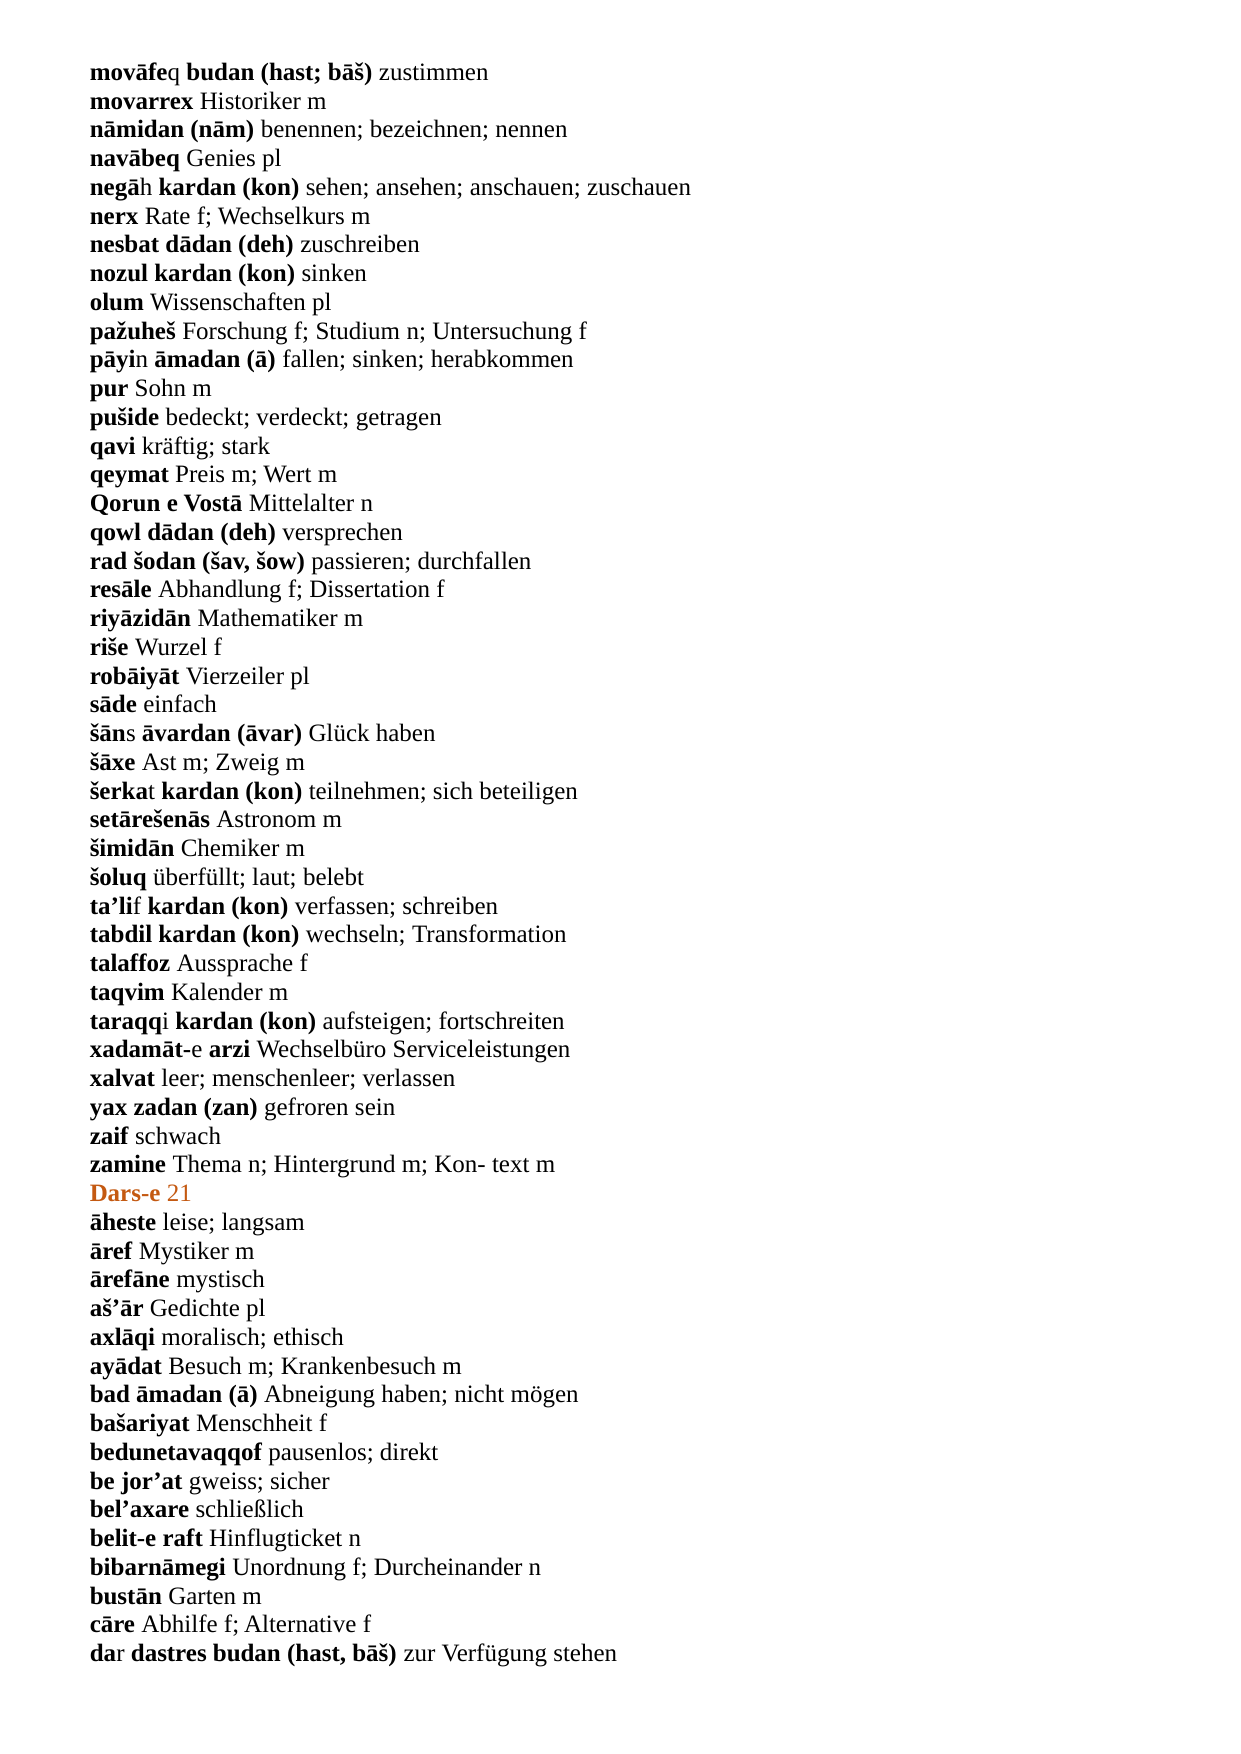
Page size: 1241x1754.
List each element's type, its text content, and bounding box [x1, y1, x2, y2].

text negāh kardan (kon) sehen; ansehen; anschauen; zuschauen [89, 172, 1153, 201]
text tabdil kardan (kon) wechseln; Transformation [89, 919, 1153, 948]
text setārešenās Astronom m [89, 804, 1153, 833]
text nāmidan (nām) benennen; bezeichnen; nennen [89, 114, 1153, 143]
text qavi kräftig; stark [89, 431, 1153, 459]
text nozul kardan (kon) sinken [89, 258, 1153, 287]
text xadamāt‐e arzi Wechselbüro Serviceleistungen [89, 1034, 1153, 1063]
text bibarnāmegi Unordnung f; Durcheinander n [89, 1552, 1153, 1581]
text pur Sohn m [89, 373, 1153, 402]
text movāfeq budan (hast; bāš) zustimmen [89, 57, 1153, 86]
text movarrex Historiker m [89, 86, 1153, 114]
text bašariyat Menschheit f [89, 1408, 1153, 1437]
text Dars-e 21 [89, 1178, 1153, 1207]
text šerkat kardan (kon) teilnehmen; sich beteiligen [89, 776, 1153, 804]
text bel’axare schließlich [89, 1494, 1153, 1523]
text zamine Thema n; Hintergrund m; Kon‐ text m [89, 1149, 1153, 1178]
text pažuheš Forschung f; Studium n; Untersuchung f [89, 316, 1153, 344]
text ārefāne mystisch [89, 1264, 1153, 1293]
text yax zadan (zan) gefroren sein [89, 1092, 1153, 1121]
text taqvim Kalender m [89, 977, 1153, 1006]
text qeymat Preis m; Wert m [89, 459, 1153, 488]
text axlāqi moralisch; ethisch [89, 1322, 1153, 1351]
text navābeq Genies pl [89, 143, 1153, 172]
text ta’lif kardan (kon) verfassen; schreiben [89, 891, 1153, 919]
text resāle Abhandlung f; Dissertation f [89, 574, 1153, 603]
text ayādat Besuch m; Krankenbesuch m [89, 1351, 1153, 1379]
text nesbat dādan (deh) zuschreiben [89, 229, 1153, 258]
text rad šodan (šav, šow) passieren; durchfallen [89, 546, 1153, 574]
text bad āmadan (ā) Abneigung haben; nicht mögen [89, 1379, 1153, 1408]
text taraqqi kardan (kon) aufsteigen; fortschreiten [89, 1006, 1153, 1034]
text riše Wurzel f [89, 632, 1153, 661]
text aš’ār Gedichte pl [89, 1293, 1153, 1322]
text olum Wissenschaften pl [89, 287, 1153, 316]
text robāiyāt Vierzeiler pl [89, 661, 1153, 689]
text šāns āvardan (āvar) Glück haben [89, 718, 1153, 747]
text bedunetavaqqof pausenlos; direkt [89, 1437, 1153, 1466]
text zaif schwach [89, 1121, 1153, 1149]
text nerx Rate f; Wechselkurs m [89, 201, 1153, 229]
text talaffoz Aussprache f [89, 948, 1153, 977]
text pāyin āmadan (ā) fallen; sinken; herabkommen [89, 344, 1153, 373]
text šimidān Chemiker m [89, 833, 1153, 862]
text xalvat leer; menschenleer; verlassen [89, 1063, 1153, 1092]
text belit‐e raft Hinflugticket n [89, 1523, 1153, 1552]
text bustān Garten m [89, 1581, 1153, 1609]
text be jor’at gweiss; sicher [89, 1466, 1153, 1494]
text āref Mystiker m [89, 1236, 1153, 1264]
text šoluq überfüllt; laut; belebt [89, 862, 1153, 891]
text pušide bedeckt; verdeckt; getragen [89, 402, 1153, 431]
text cāre Abhilfe f; Alternative f [89, 1609, 1153, 1638]
text šāxe Ast m; Zweig m [89, 747, 1153, 776]
text āheste leise; langsam [89, 1207, 1153, 1236]
text dar dastres budan (hast, bāš) zur Verfügung stehen [89, 1638, 1153, 1667]
text riyāzidān Mathematiker m [89, 603, 1153, 632]
text Qorun e Vostā Mittelalter n [89, 488, 1153, 517]
text qowl dādan (deh) versprechen [89, 517, 1153, 546]
text sāde einfach [89, 689, 1153, 718]
